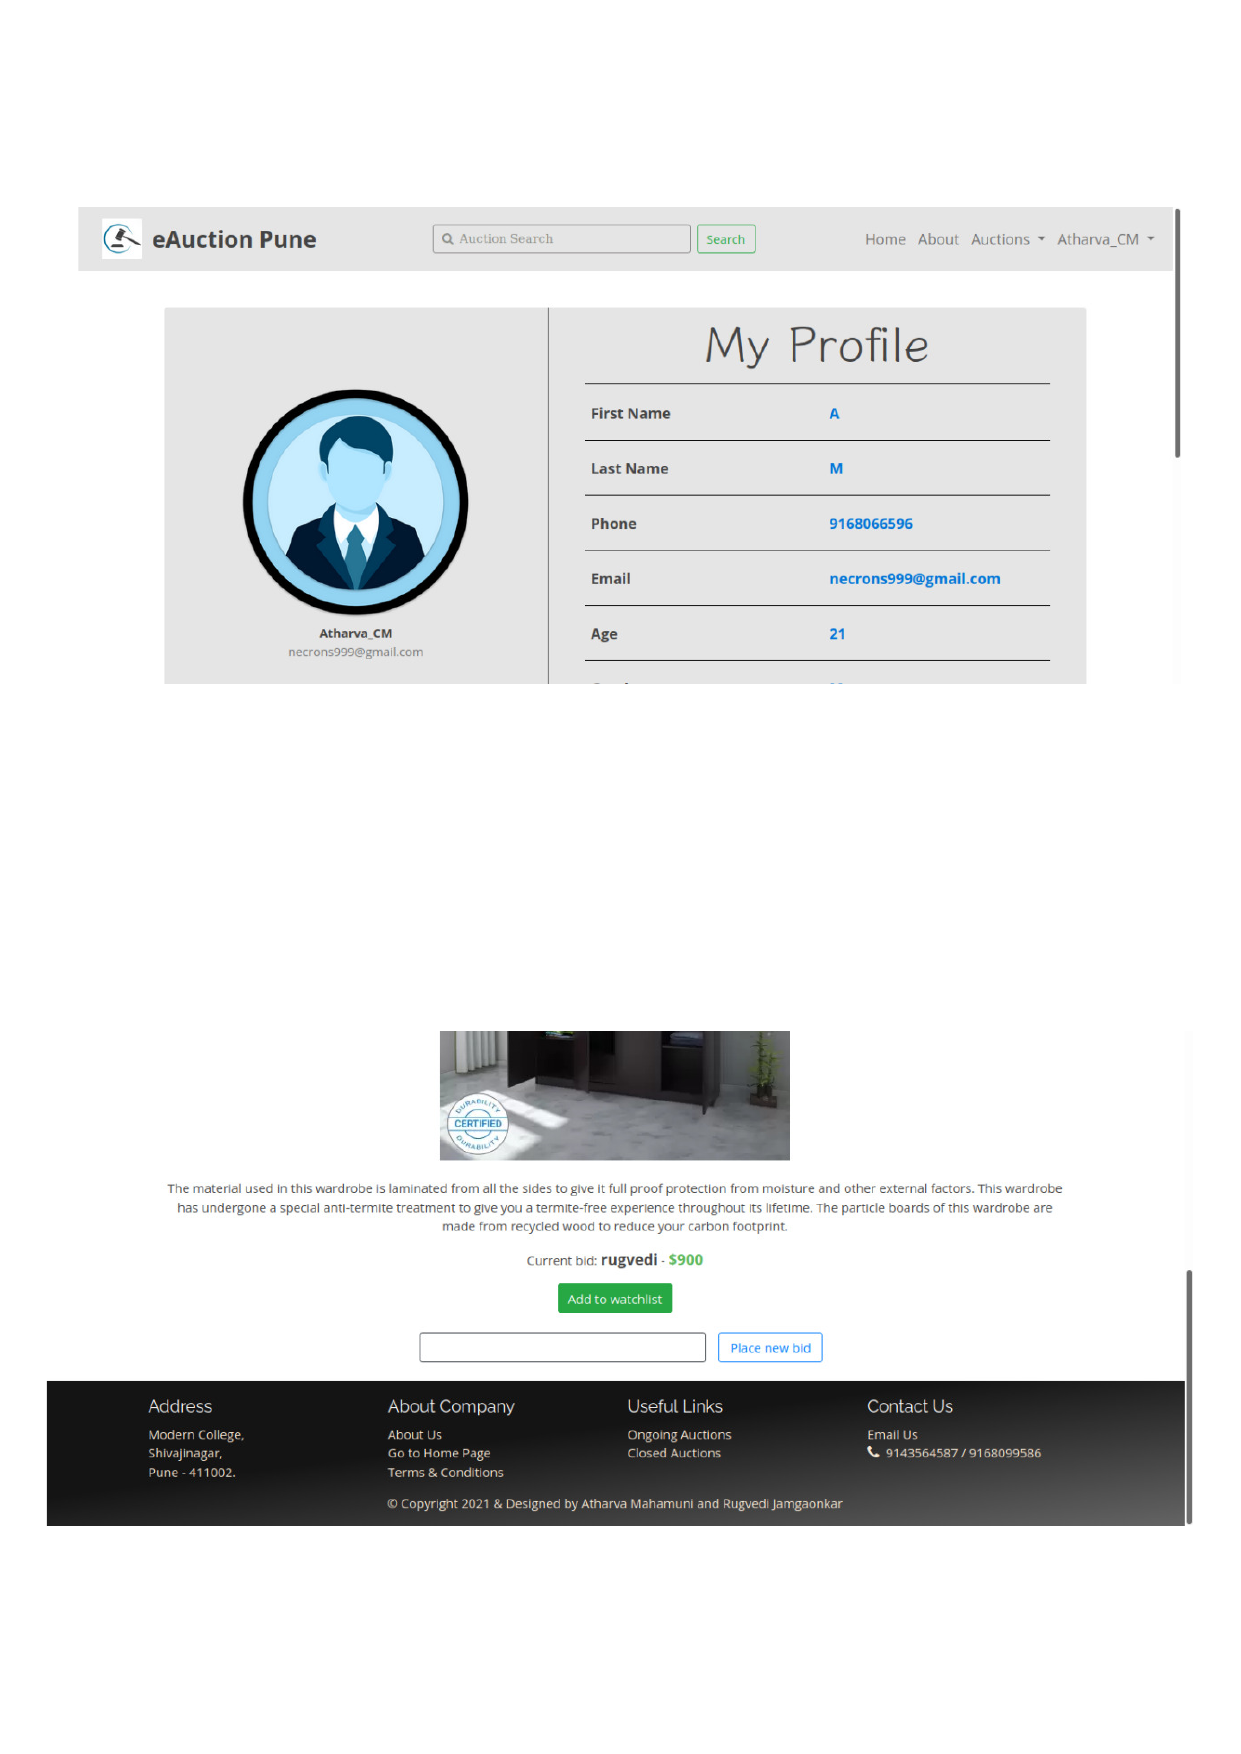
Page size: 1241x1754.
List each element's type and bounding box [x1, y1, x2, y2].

picture [46, 1031, 1194, 1526]
picture [78, 207, 1182, 684]
